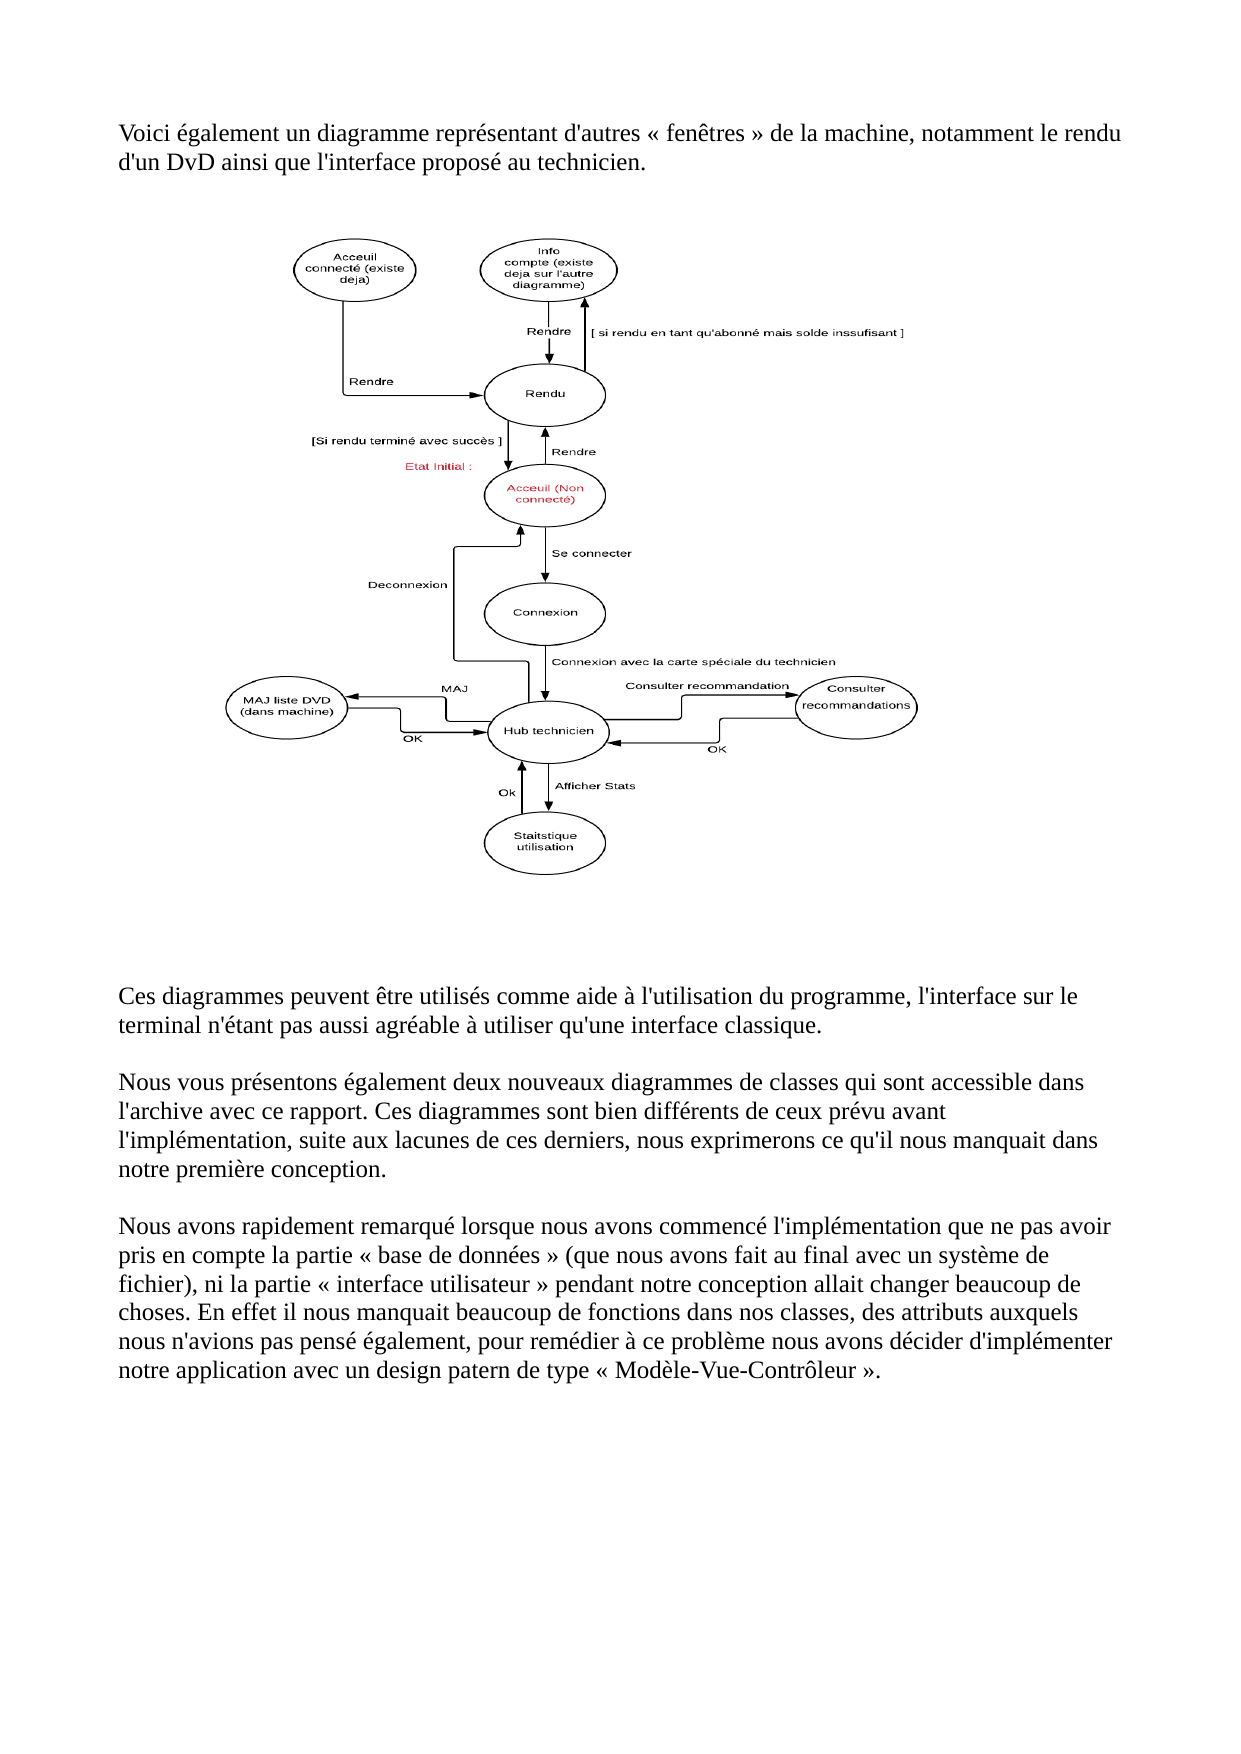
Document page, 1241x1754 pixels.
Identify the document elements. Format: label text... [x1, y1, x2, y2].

picture [195, 219, 947, 895]
text Nous vous présentons également deux nouveaux diagrammes de classes qui sont accessible dans l'archive avec ce rapport. Ces diagrammes sont bien différents de ceux prévu avant l'implémentation, suite aux lacunes de ces derniers, nous exprimerons ce qu'il nous manquait dans notre première conception. [118, 1067, 1122, 1182]
text Ces diagrammes peuvent être utilisés comme aide à l'utilisation du programme, l'interface sur le terminal n'étant pas aussi agréable à utiliser qu'une interface classique. [118, 981, 1122, 1039]
text Voici également un diagramme représentant d'autres « fenêtres » de la machine, notamment le rendu d'un DvD ainsi que l'interface proposé au technicien. [118, 118, 1122, 176]
text Nous avons rapidement remarqué lorsque nous avons commencé l'implémentation que ne pas avoir pris en compte la partie « base de données » (que nous avons fait au final avec un système de fichier), ni la partie « interface utilisateur » pendant notre conception allait changer beaucoup de choses. En effet il nous manquait beaucoup de fonctions dans nos classes, des attributs auxquels nous n'avions pas pensé également, pour remédier à ce problème nous avons décider d'implémenter notre application avec un design patern de type « Modèle-Vue-Contrôleur ». [118, 1211, 1122, 1384]
